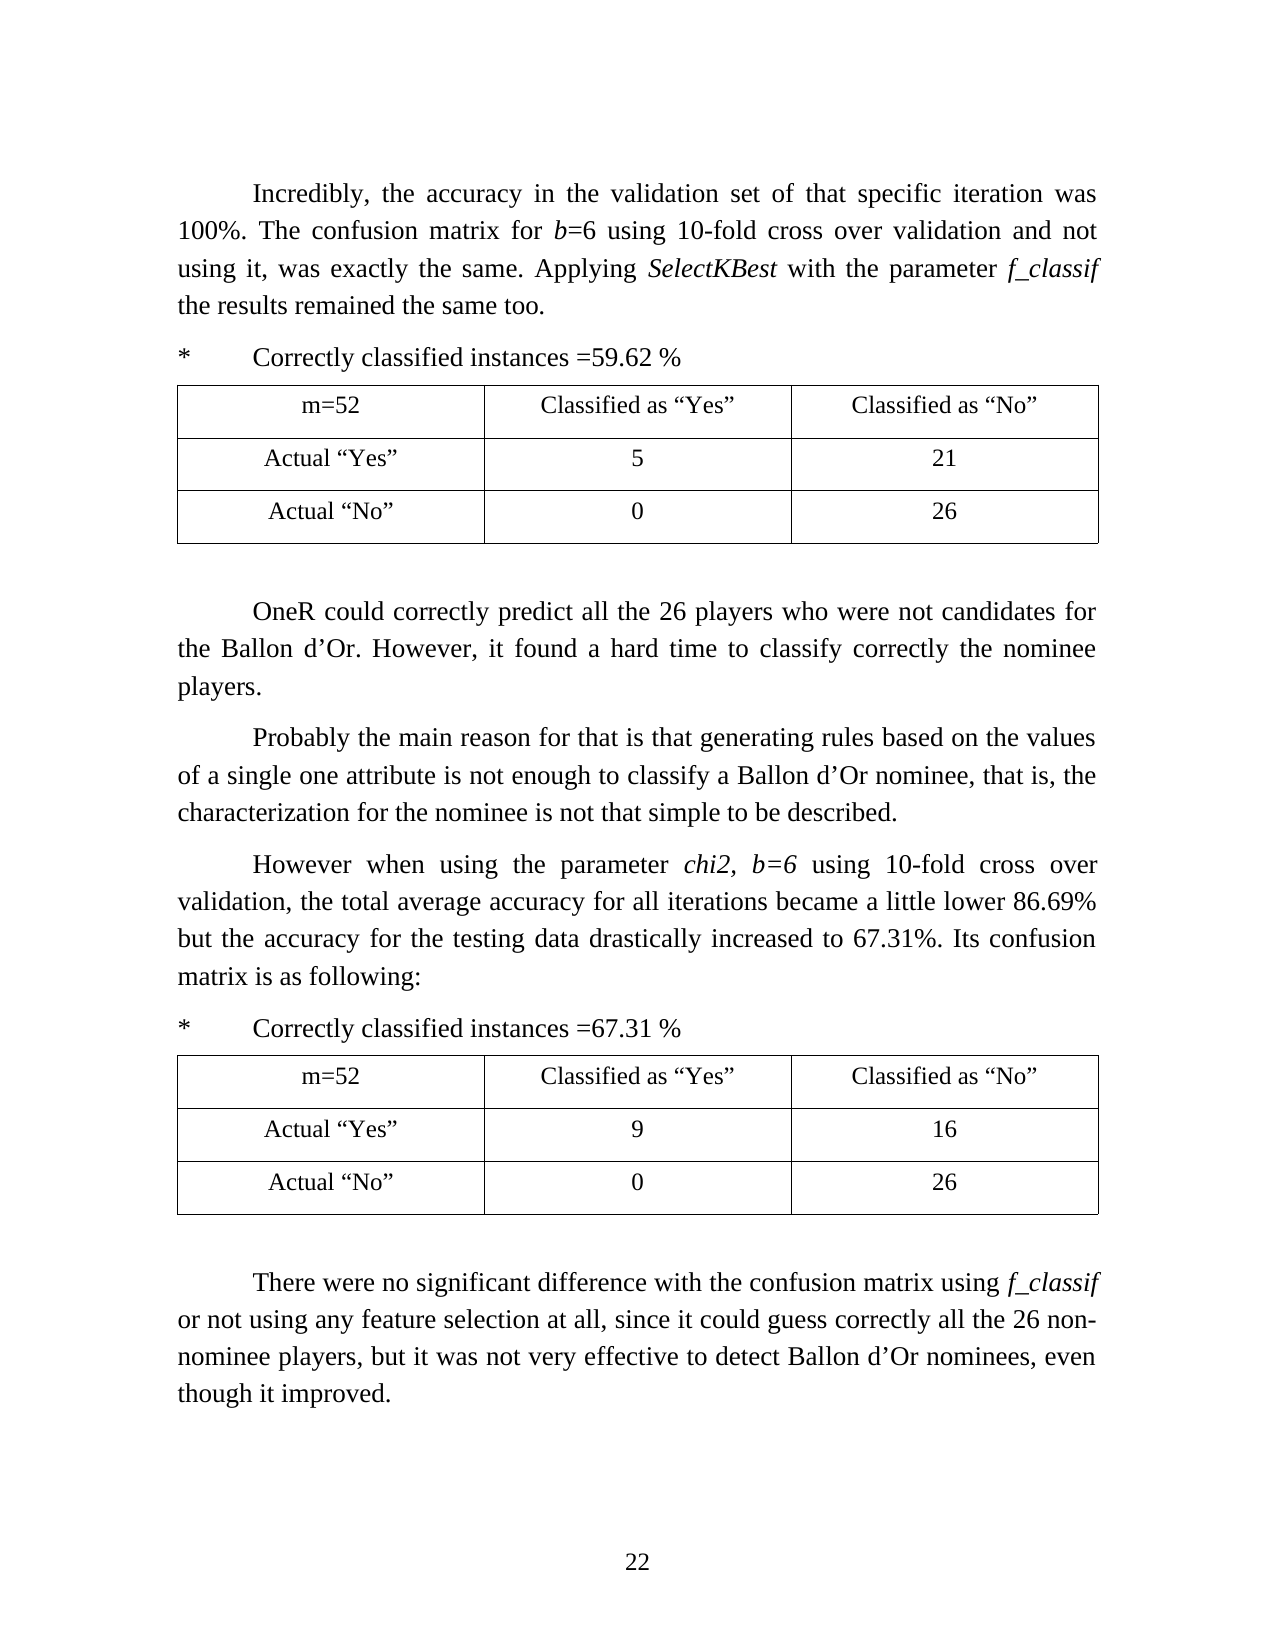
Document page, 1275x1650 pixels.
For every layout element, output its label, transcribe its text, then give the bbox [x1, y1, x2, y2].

text * Correctly classified instances =67.31 % [177, 1012, 1098, 1043]
text * Correctly classified instances =59.62 % [177, 341, 1098, 372]
text Incredibly, the accuracy in the validation set of that specific iteration was 100%. The confusion matrix for b=6 using 10-fold cross over validation and not using it, was exactly the same. Applying SelectKBest with the parameter f_classif the results remained the same too. [177, 177, 1098, 320]
table_header Classified as “Yes” [485, 1056, 791, 1108]
table_cell 26 [792, 1162, 1098, 1214]
table_cell 0 [485, 1162, 791, 1214]
table_cell 9 [485, 1109, 791, 1161]
table_header m=52 [178, 1056, 484, 1108]
table_header m=52 [178, 386, 484, 437]
table_cell Actual “No” [178, 1162, 484, 1214]
text There were no significant difference with the confusion matrix using f_classif or not using any feature selection at all, since it could guess correctly all the 26 non-nominee players, but it was not very effective to detect Ballon d’Or nominees, even though it improved. [177, 1266, 1098, 1409]
table_cell 5 [485, 439, 791, 490]
table_cell 0 [485, 491, 791, 543]
table_header Classified as “No” [792, 1056, 1098, 1108]
table_header Classified as “No” [792, 386, 1098, 437]
table_cell Actual “Yes” [178, 1109, 484, 1161]
table_cell 26 [792, 491, 1098, 543]
text Probably the main reason for that is that generating rules based on the values of a single one attribute is not enough to classify a Ballon d’Or nominee, that is, the characterization for the nominee is not that simple to be described. [177, 721, 1098, 827]
table_cell 21 [792, 439, 1098, 490]
table_header Classified as “Yes” [485, 386, 791, 437]
table_cell Actual “Yes” [178, 439, 484, 490]
text OneR could correctly predict all the 26 players who were not candidates for the Ballon d’Or. However, it found a hard time to classify correctly the nominee players. [177, 595, 1098, 701]
table_cell 16 [792, 1109, 1098, 1161]
text However when using the parameter chi2, b=6 using 10-fold cross over validation, the total average accuracy for all iterations became a little lower 86.69% but the accuracy for the testing data drastically increased to 67.31%. Its confusion matrix is as following: [177, 848, 1098, 991]
table_cell Actual “No” [178, 491, 484, 543]
